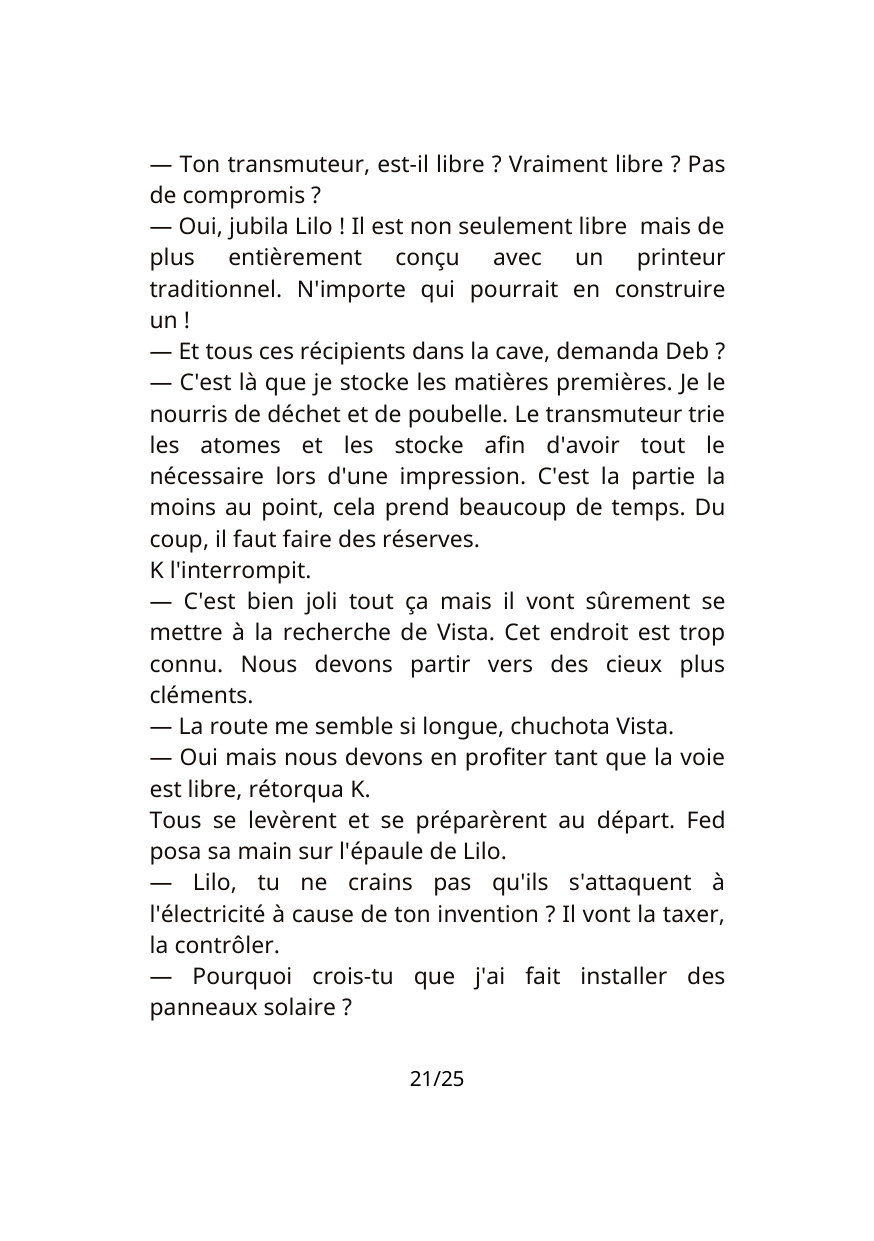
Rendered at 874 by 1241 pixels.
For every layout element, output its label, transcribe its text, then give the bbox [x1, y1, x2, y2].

text — Oui mais nous devons en profiter tant que la voie est libre, rétorqua K. [149, 741, 726, 804]
text K l'interrompit. [149, 554, 726, 585]
text — La route me semble si longue, chuchota Vista. [149, 710, 726, 741]
text — Oui, jubila Lilo ! Il est non seulement libre mais de plus entièrement conçu avec un printeur traditionnel. N'importe qui pourrait en construire un ! [149, 210, 726, 335]
text — Ton transmuteur, est-il libre ? Vraiment libre ? Pas de compromis ? [149, 148, 726, 210]
text — C'est bien joli tout ça mais il vont sûrement se mettre à la recherche de Vista. Cet endroit est trop connu. Nous devons partir vers des cieux plus cléments. [149, 585, 726, 710]
text — C'est là que je stocke les matières premières. Je le nourris de déchet et de poubelle. Le transmuteur trie les atomes et les stocke afin d'avoir tout le nécessaire lors d'une impression. C'est la partie la moins au point, cela prend beaucoup de temps. Du coup, il faut faire des réserves. [149, 366, 726, 554]
text — Et tous ces récipients dans la cave, demanda Deb ? [149, 335, 726, 366]
text Tous se levèrent et se préparèrent au départ. Fed posa sa main sur l'épaule de Lilo. [149, 804, 726, 866]
text — Pourquoi crois-tu que j'ai fait installer des panneaux solaire ? [149, 960, 726, 1023]
text — Lilo, tu ne crains pas qu'ils s'attaquent à l'électricité à cause de ton invention ? Il vont la taxer, la contrôler. [149, 866, 726, 960]
